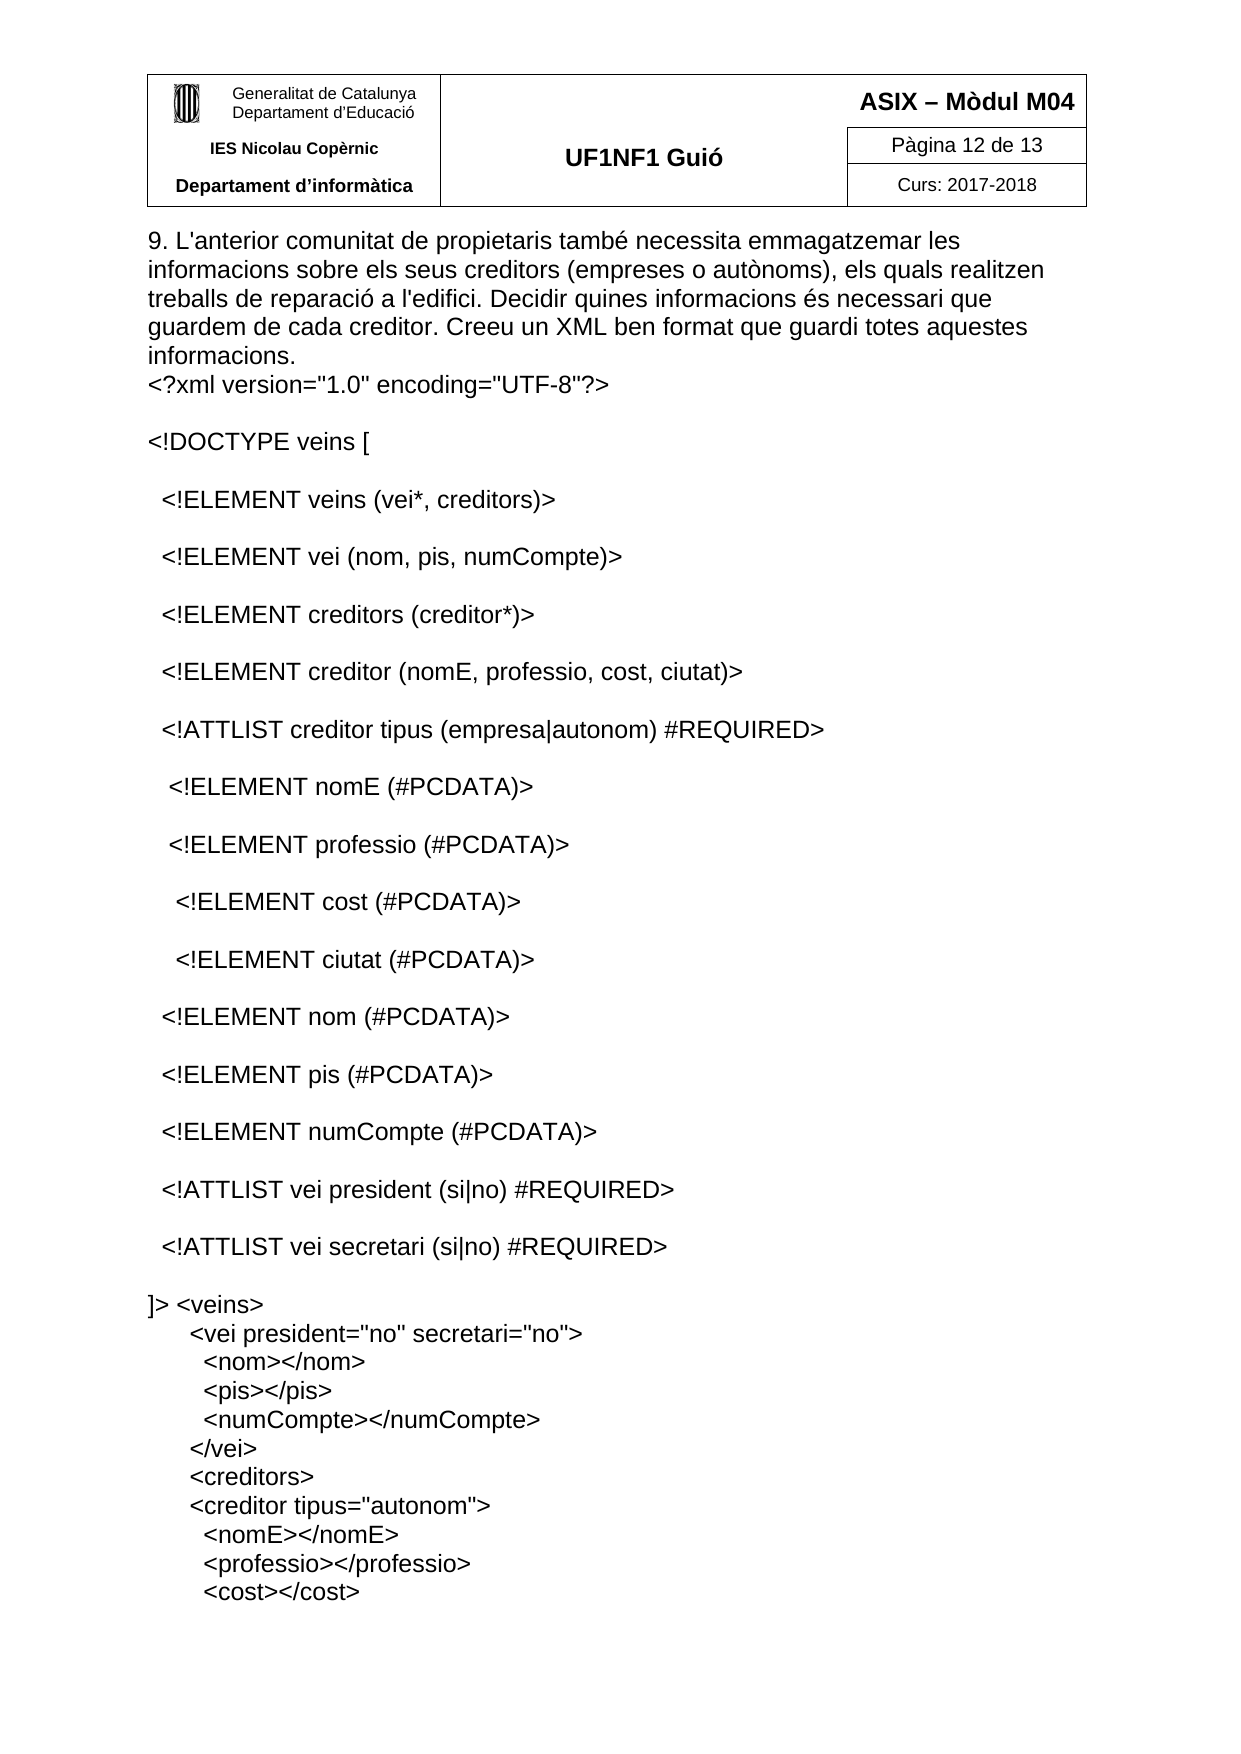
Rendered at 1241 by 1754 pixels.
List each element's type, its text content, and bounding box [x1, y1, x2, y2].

text <nomE></nomE> [148, 1520, 1092, 1548]
text <creditor tipus="autonom"> [148, 1491, 1092, 1520]
text <cost></cost> [148, 1577, 1092, 1606]
text <professio></professio> [148, 1548, 1092, 1577]
text <!ELEMENT ciutat (#PCDATA)> [148, 945, 1092, 973]
text <!ELEMENT cost (#PCDATA)> [148, 887, 1092, 916]
text <!DOCTYPE veins [ [148, 427, 1092, 456]
text <!ELEMENT nomE (#PCDATA)> [148, 772, 1092, 801]
text <numCompte></numCompte> [148, 1405, 1092, 1433]
text <!ATTLIST vei secretari (si|no) #REQUIRED> [148, 1232, 1092, 1261]
text <!ATTLIST creditor tipus (empresa|autonom) #REQUIRED> [148, 715, 1092, 743]
text ]> <veins> [148, 1290, 1092, 1318]
text <!ATTLIST vei president (si|no) #REQUIRED> [148, 1175, 1092, 1203]
text <!ELEMENT nom (#PCDATA)> [148, 1002, 1092, 1031]
text <vei president="no" secretari="no"> [148, 1318, 1092, 1347]
text <!ELEMENT veins (vei*, creditors)> [148, 485, 1092, 513]
text <nom></nom> [148, 1347, 1092, 1376]
text <!ELEMENT creditor (nomE, professio, cost, ciutat)> [148, 657, 1092, 686]
text <!ELEMENT creditors (creditor*)> [148, 600, 1092, 628]
text <pis></pis> [148, 1376, 1092, 1405]
text </vei> [148, 1433, 1092, 1462]
text <!ELEMENT numCompte (#PCDATA)> [148, 1117, 1092, 1146]
text 9. L'anterior comunitat de propietaris també necessita emmagatzemar les informacions sobre els seus creditors (empreses o autònoms), els quals realitzen treballs de reparació a l'edifici. Decidir quines informacions és necessari que guardem de cada creditor. Creeu un XML ben format que guardi totes aquestes informacions. [148, 226, 1092, 370]
text <!ELEMENT vei (nom, pis, numCompte)> [148, 542, 1092, 571]
text <!ELEMENT pis (#PCDATA)> [148, 1060, 1092, 1088]
text <!ELEMENT professio (#PCDATA)> [148, 830, 1092, 858]
text <?xml version="1.0" encoding="UTF-8"?> [148, 370, 1092, 398]
text <creditors> [148, 1462, 1092, 1491]
